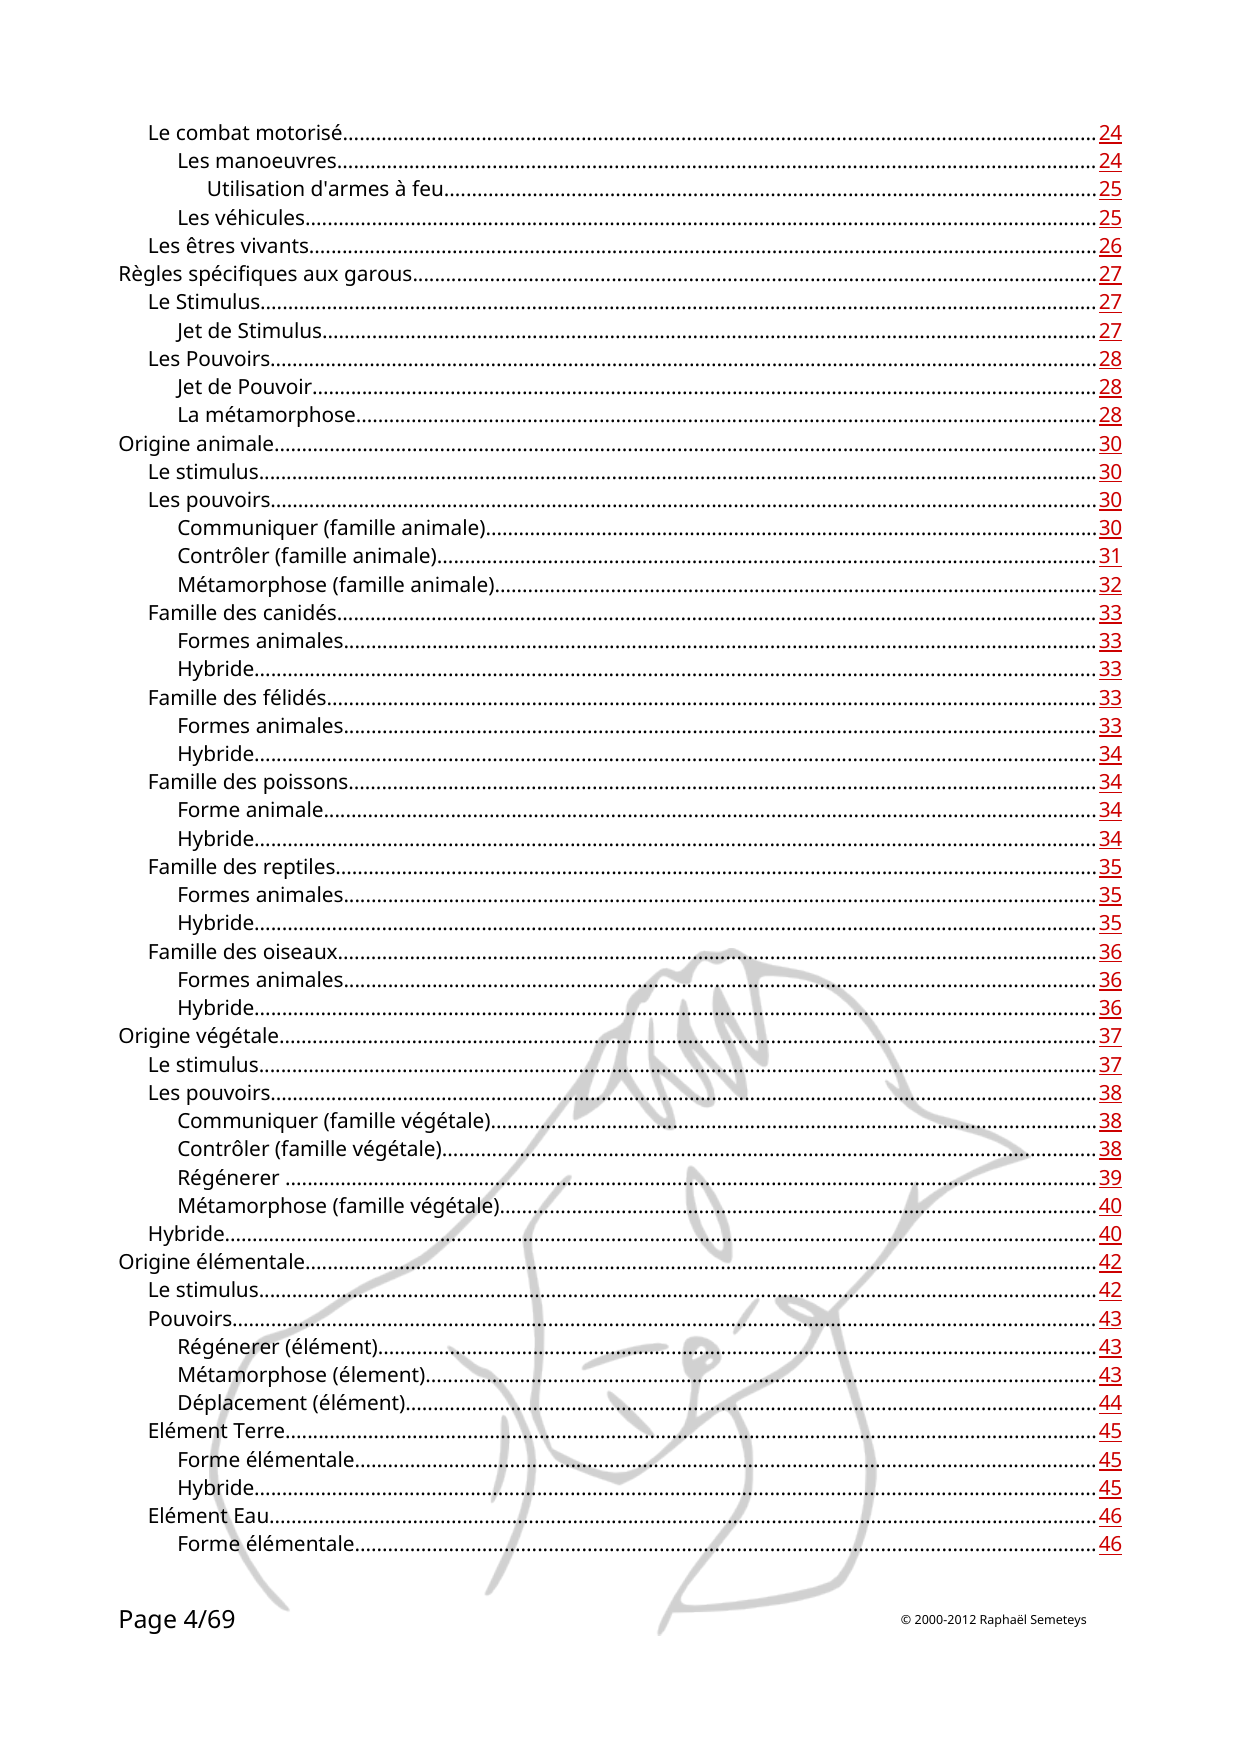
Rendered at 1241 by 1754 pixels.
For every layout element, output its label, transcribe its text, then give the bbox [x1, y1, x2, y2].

text Hybride 45 [177, 1473, 1122, 1501]
text Les pouvoirs 38 [148, 1078, 1122, 1106]
picture [220, 1558, 1021, 1636]
text Hybride 34 [177, 824, 1122, 852]
text Communiquer (famille végétale) 38 [177, 1106, 1122, 1134]
text Forme animale 34 [177, 796, 1122, 824]
text Origine végétale 37 [118, 1021, 1122, 1050]
text Règles spécifiques aux garous 27 [118, 259, 1122, 287]
text Hybride 34 [177, 739, 1122, 767]
text Régénerer (élément) 43 [177, 1332, 1122, 1360]
text Le Stimulus 27 [148, 287, 1122, 316]
text Les pouvoirs 30 [148, 485, 1122, 513]
text Communiquer (famille animale) 30 [177, 513, 1122, 542]
text Régénerer 39 [177, 1163, 1122, 1191]
text Métamorphose (élement) 43 [177, 1360, 1122, 1388]
text Origine animale 30 [118, 429, 1122, 457]
text Famille des canidés 33 [148, 598, 1122, 626]
text Utilisation d'armes à feu 25 [207, 174, 1122, 203]
text Elément Terre 45 [148, 1417, 1122, 1445]
text Hybride 40 [148, 1219, 1122, 1247]
text Le stimulus 42 [148, 1276, 1122, 1304]
text Hybride 36 [177, 993, 1122, 1021]
text Formes animales 33 [177, 626, 1122, 654]
text Formes animales 35 [177, 880, 1122, 908]
text Le stimulus 30 [148, 457, 1122, 485]
text Forme élémentale 45 [177, 1445, 1122, 1473]
text Contrôler (famille animale) 31 [177, 542, 1122, 570]
text Métamorphose (famille végétale) 40 [177, 1191, 1122, 1219]
text Hybride 33 [177, 654, 1122, 683]
text Origine élémentale 42 [118, 1247, 1122, 1276]
text Contrôler (famille végétale) 38 [177, 1134, 1122, 1163]
text Le stimulus 37 [148, 1050, 1122, 1078]
text Pouvoirs 43 [148, 1304, 1122, 1332]
text Famille des oiseaux 36 [148, 937, 1122, 965]
text Les manoeuvres 24 [177, 146, 1122, 174]
text La métamorphose 28 [177, 400, 1122, 429]
text Les véhicules 25 [177, 203, 1122, 231]
text Famille des félidés 33 [148, 683, 1122, 711]
text Elément Eau 46 [148, 1501, 1122, 1529]
text Les êtres vivants 26 [148, 231, 1122, 259]
text Famille des reptiles 35 [148, 852, 1122, 880]
text Formes animales 33 [177, 711, 1122, 739]
text Jet de Stimulus 27 [177, 316, 1122, 344]
text Le combat motorisé 24 [148, 118, 1122, 146]
text Famille des poissons 34 [148, 767, 1122, 796]
text Déplacement (élément) 44 [177, 1388, 1122, 1417]
text Métamorphose (famille animale) 32 [177, 570, 1122, 598]
text Les Pouvoirs 28 [148, 344, 1122, 372]
text Jet de Pouvoir 28 [177, 372, 1122, 400]
text Hybride 35 [177, 908, 1122, 937]
text Formes animales 36 [177, 965, 1122, 993]
text Forme élémentale 46 [177, 1529, 1122, 1558]
